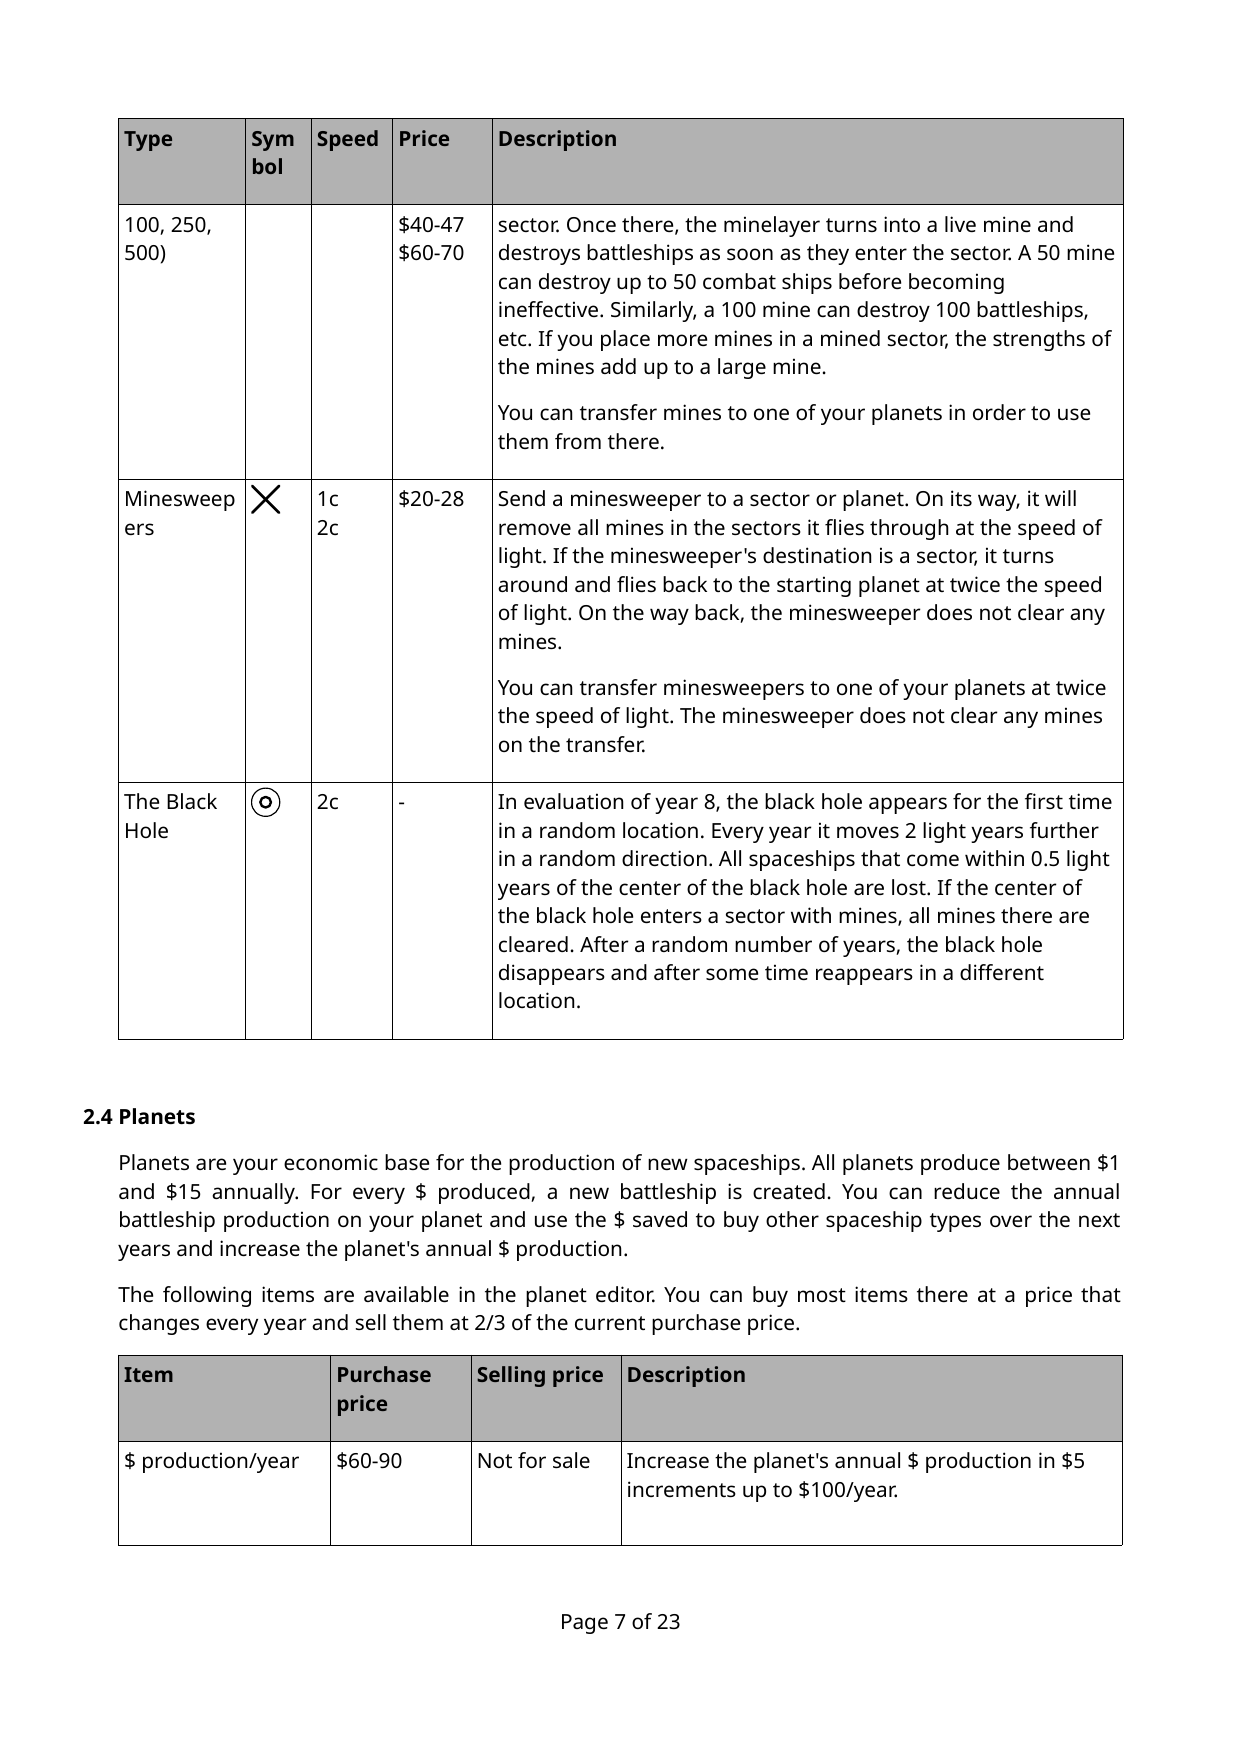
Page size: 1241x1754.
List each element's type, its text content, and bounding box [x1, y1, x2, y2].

table_cell 2c [312, 783, 392, 1038]
subtitle Planets [118, 1102, 1122, 1131]
text The following items are available in the planet editor. You can buy most items there at a price that changes every year and sell them at 2/3 of the current purchase price. [118, 1280, 1122, 1337]
table_cell Increase the planet's annual $ production in $5 increments up to $100/year. [622, 1442, 1122, 1544]
table_cell The Black Hole [119, 783, 245, 1038]
table_header Selling price [472, 1356, 621, 1441]
table_header Symbol [246, 119, 311, 204]
table_cell 1c 2c [312, 480, 392, 782]
table_cell Not for sale [472, 1442, 621, 1544]
table_header Purchase price [331, 1356, 471, 1441]
table_cell [246, 480, 311, 782]
table_cell $20-28 [393, 480, 492, 782]
table_cell sector. Once there, the minelayer turns into a live mine and destroys battleships as soon as they enter the sector. A 50 mine can destroy up to 50 combat ships before becoming ineffective. Similarly, a 100 mine can destroy 100 battleships, etc. If you place more mines in a mined sector, the strengths of the mines add up to a large mine. You can transfer mines to one of your planets in order to use them from there. [493, 205, 1123, 479]
table_cell Send a minesweeper to a sector or planet. On its way, it will remove all mines in the sectors it flies through at the speed of light. If the minesweeper's destination is a sector, it turns around and flies back to the starting planet at twice the speed of light. On the way back, the minesweeper does not clear any mines. You can transfer minesweepers to one of your planets at twice the speed of light. The minesweeper does not clear any mines on the transfer. [493, 480, 1123, 782]
table_cell $60-90 [331, 1442, 471, 1544]
table_cell In evaluation of year 8, the black hole appears for the first time in a random location. Every year it moves 2 light years further in a random direction. All spaceships that come within 0.5 light years of the center of the black hole are lost. If the center of the black hole enters a sector with mines, all mines there are cleared. After a random number of years, the black hole disappears and after some time reappears in a different location. [493, 783, 1123, 1038]
table_cell [246, 205, 311, 479]
table_header Item [119, 1356, 330, 1441]
table_cell $40-47 $60-70 [393, 205, 492, 479]
table_cell [312, 205, 392, 479]
table_header Speed [312, 119, 392, 204]
table_header Description [493, 119, 1123, 204]
text Planets are your economic base for the production of new spaceships. All planets produce between $1 and $15 annually. For every $ produced, a new battleship is created. You can reduce the annual battleship production on your planet and use the $ saved to buy other spaceship types over the next years and increase the planet's annual $ production. [118, 1148, 1122, 1262]
table_cell [246, 783, 311, 1038]
table_cell - [393, 783, 492, 1038]
table_header Type [119, 119, 245, 204]
table_header Description [622, 1356, 1122, 1441]
table_cell Minesweepers [119, 480, 245, 782]
table_header Price [393, 119, 492, 204]
table_cell 100, 250, 500) [119, 205, 245, 479]
table_cell $ production/year [119, 1442, 330, 1544]
